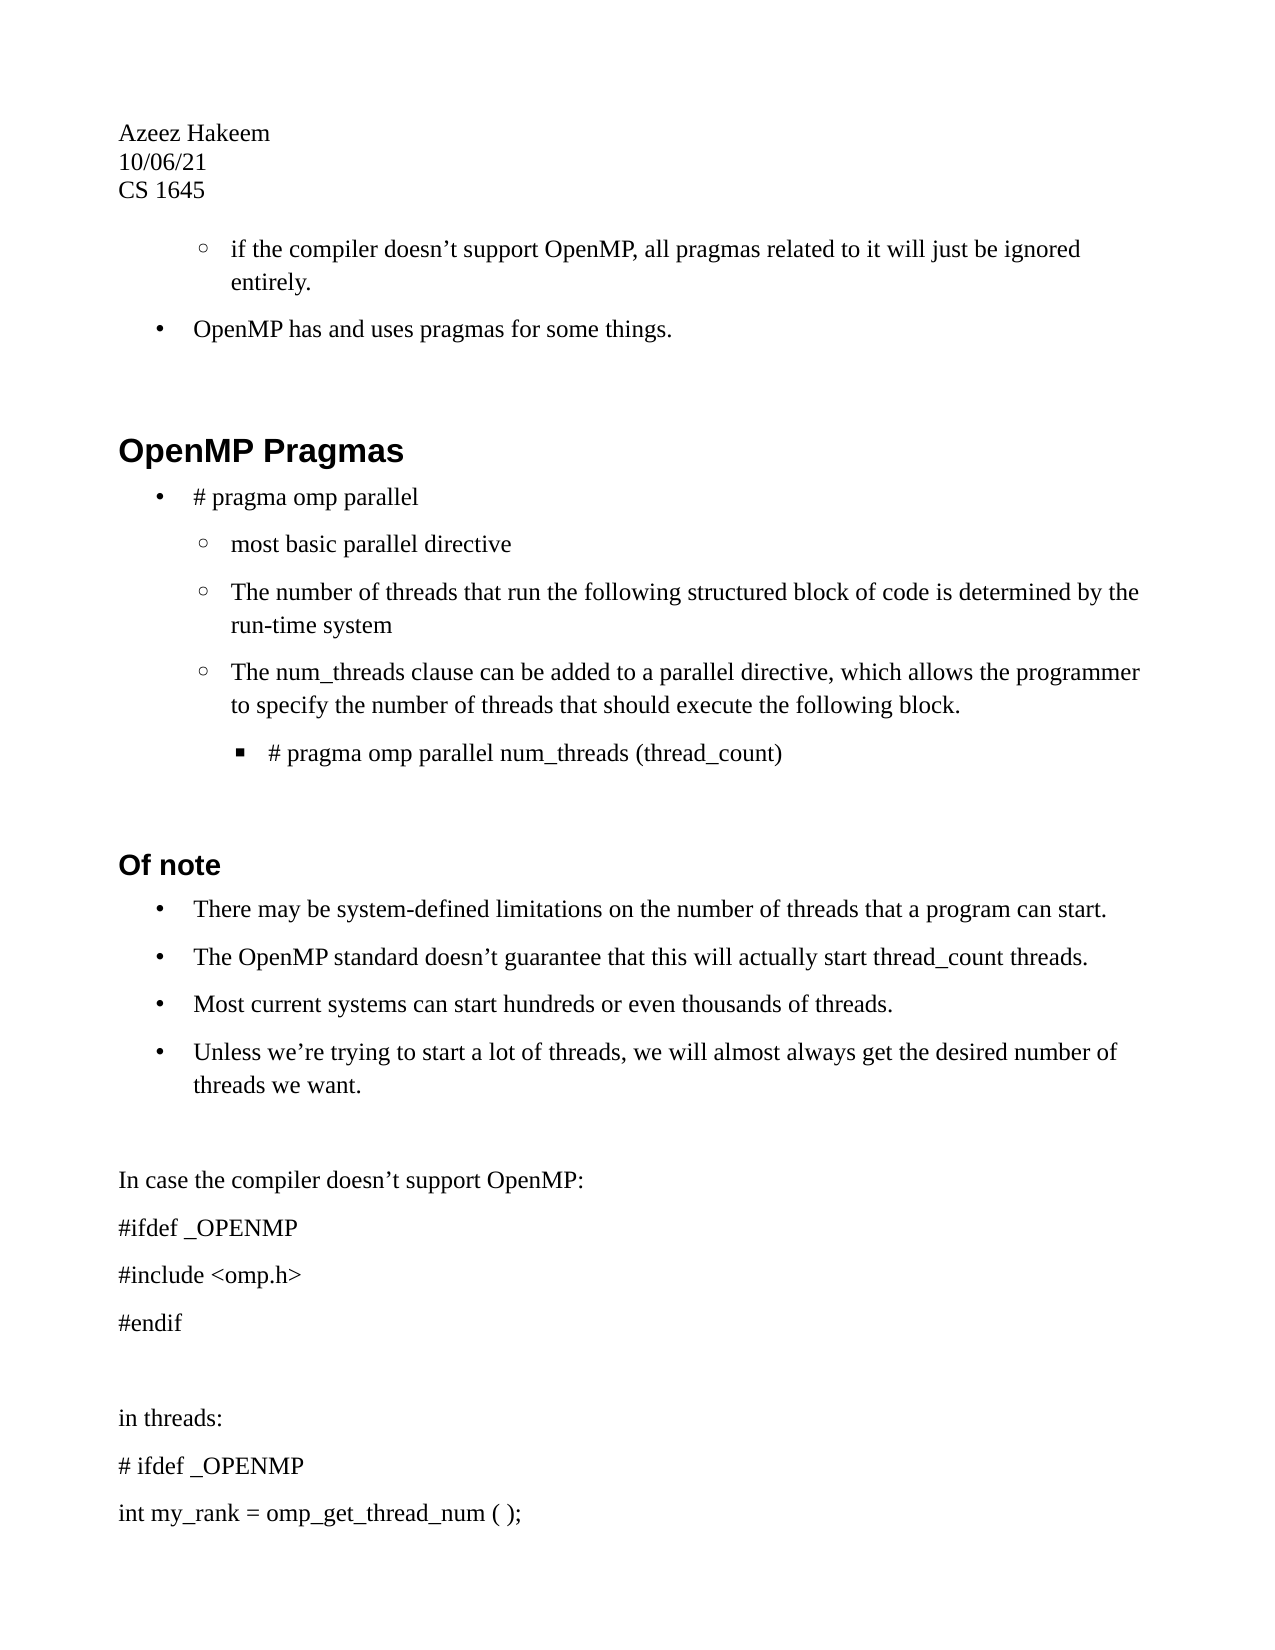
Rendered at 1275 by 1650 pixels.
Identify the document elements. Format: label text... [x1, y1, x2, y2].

list # pragma omp parallel [156, 482, 1157, 510]
list The OpenMP standard doesn’t guarantee that this will actually start thread_count threads. [156, 942, 1157, 971]
list if the compiler doesn’t support OpenMP, all pragmas related to it will just be ignored entirely. [193, 234, 1157, 296]
text #endif [118, 1308, 1157, 1337]
list Unless we’re trying to start a lot of threads, we will almost always get the desired number of threads we want. [156, 1037, 1157, 1099]
subtitle OpenMP Pragmas [118, 431, 1157, 469]
text In case the compiler doesn’t support OpenMP: [118, 1165, 1157, 1194]
text in threads: [118, 1403, 1157, 1432]
text #include <omp.h> [118, 1260, 1157, 1289]
subtitle Of note [118, 848, 1157, 882]
list There may be system-defined limitations on the number of threads that a program can start. [156, 894, 1157, 923]
list Most current systems can start hundreds or even thousands of threads. [156, 989, 1157, 1018]
list The num_threads clause can be added to a parallel directive, which allows the programmer to specify the number of threads that should execute the following block. [193, 657, 1157, 719]
list The number of threads that run the following structured block of code is determined by the run-time system [193, 577, 1157, 639]
list # pragma omp parallel num_threads (thread_count) [231, 738, 1157, 767]
text # ifdef _OPENMP [118, 1451, 1157, 1479]
text #ifdef _OPENMP [118, 1213, 1157, 1242]
list OpenMP has and uses pragmas for some things. [156, 314, 1157, 343]
list most basic parallel directive [193, 529, 1157, 558]
text int my_rank = omp_get_thread_num ( ); [118, 1498, 1157, 1527]
